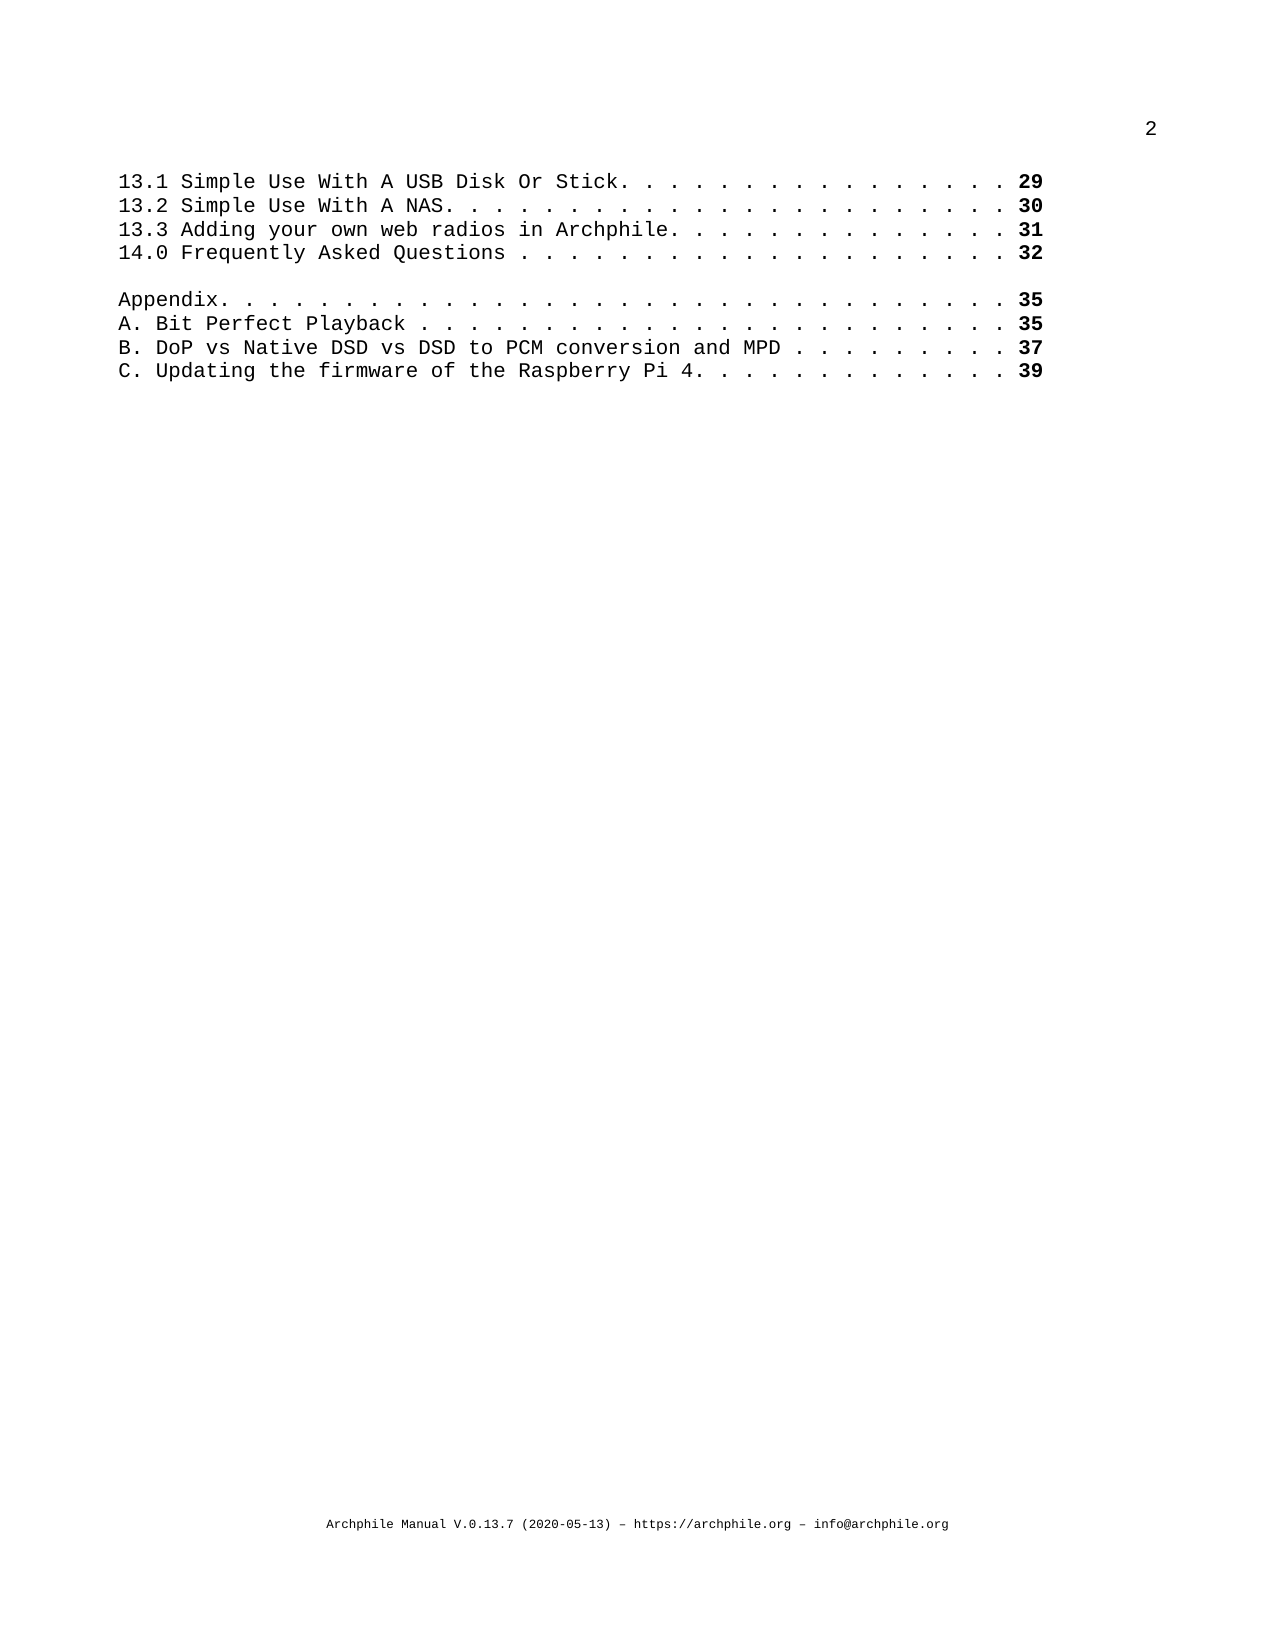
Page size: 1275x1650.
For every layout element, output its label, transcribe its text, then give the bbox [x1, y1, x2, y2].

text B. DoP vs Native DSD vs DSD to PCM conversion and MPD . . . . . . . . . 37 [118, 337, 1157, 360]
text 13.1 Simple Use With A USB Disk Or Stick. . . . . . . . . . . . . . . . 29 [118, 171, 1157, 195]
text Appendix. . . . . . . . . . . . . . . . . . . . . . . . . . . . . . . . 35 [118, 289, 1157, 313]
text 13.3 Adding your own web radios in Archphile. . . . . . . . . . . . . . 31 [118, 218, 1157, 242]
text C. Updating the firmware of the Raspberry Pi 4. . . . . . . . . . . . . 39 [118, 360, 1157, 384]
text A. Bit Perfect Playback . . . . . . . . . . . . . . . . . . . . . . . . 35 [118, 313, 1157, 337]
text 13.2 Simple Use With A NAS. . . . . . . . . . . . . . . . . . . . . . . 30 [118, 195, 1157, 218]
text 14.0 Frequently Asked Questions . . . . . . . . . . . . . . . . . . . . 32 [118, 242, 1157, 266]
